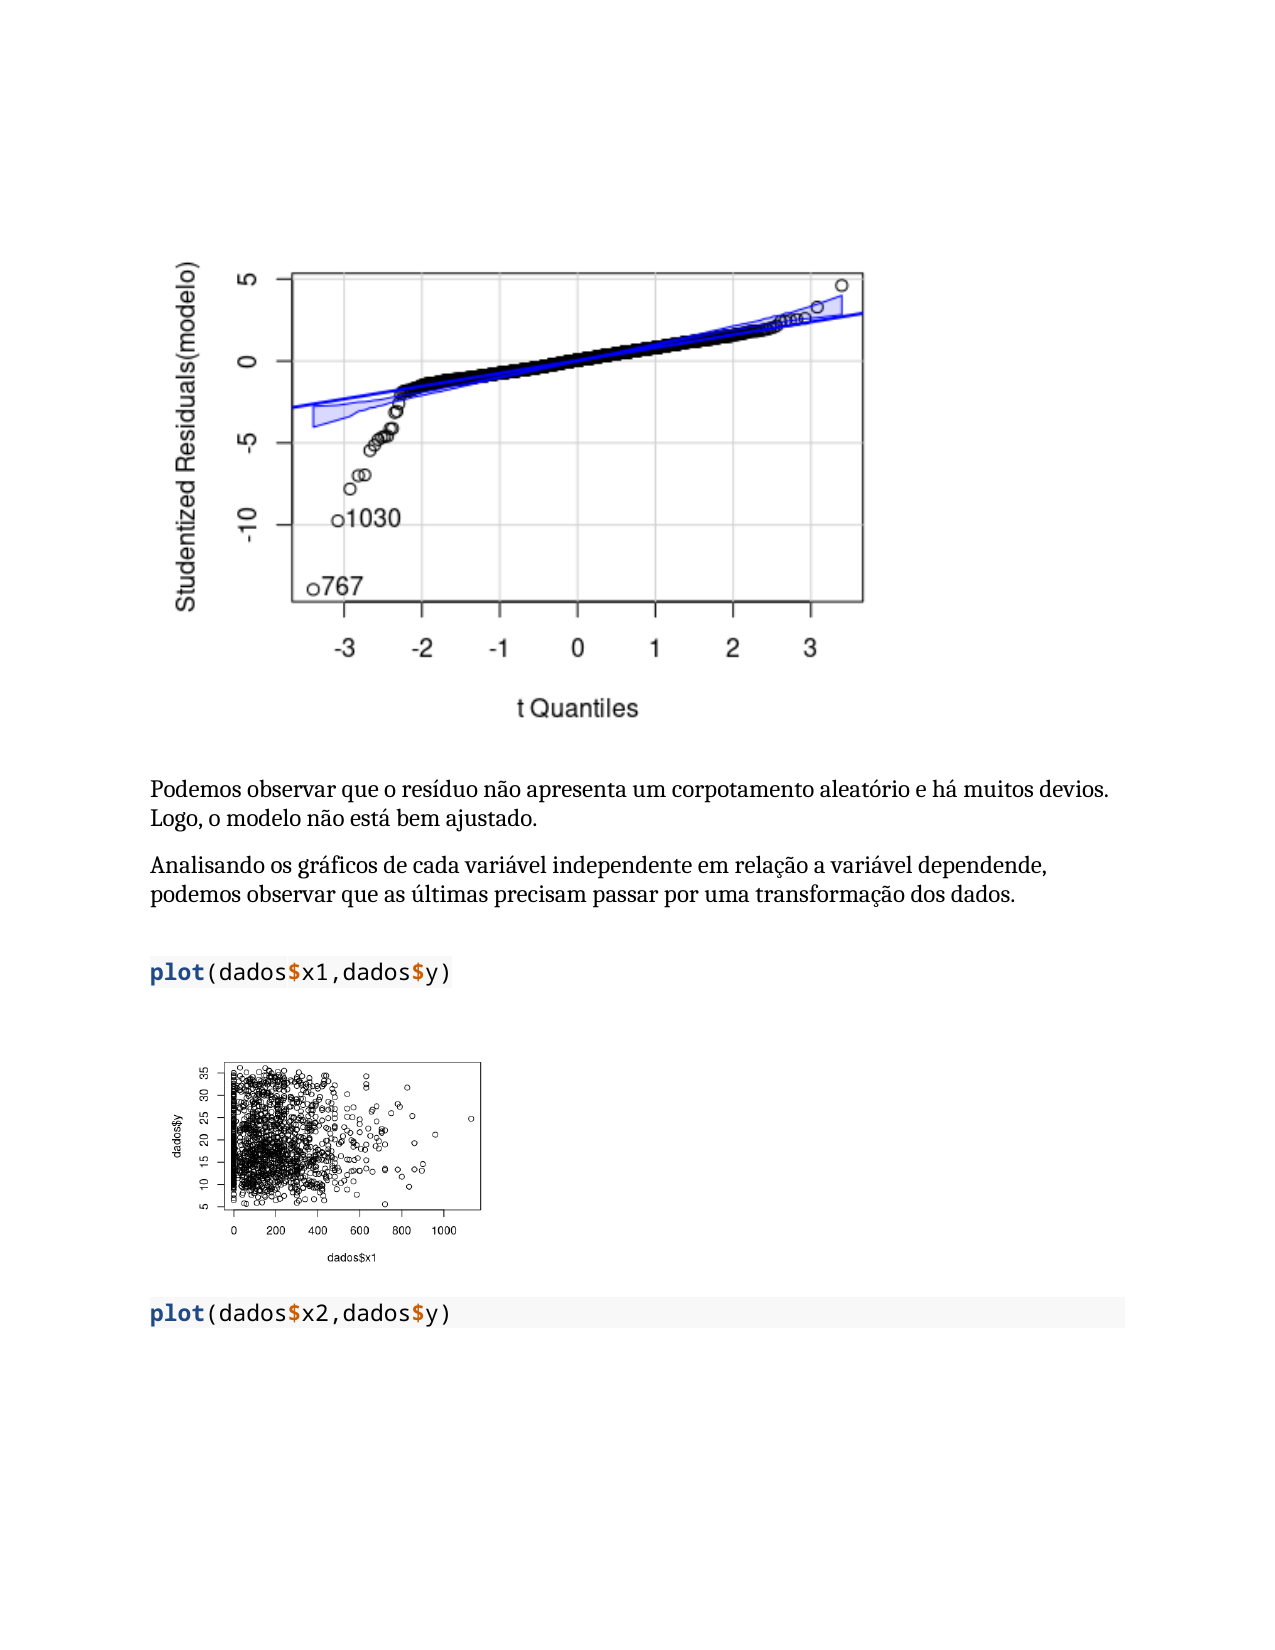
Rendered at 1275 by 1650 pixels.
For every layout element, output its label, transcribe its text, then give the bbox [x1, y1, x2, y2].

text Podemos observar que o resíduo não apresenta um corpotamento aleatório e há muitos devios. Logo, o modelo não está bem ajustado. [150, 775, 1125, 833]
text plot(dados$x2,dados$y) [452, 1297, 1125, 1328]
text Analisando os gráficos de cada variável independente em relação a variável dependende, podemos observar que as últimas precisam passar por uma transformação dos dados. [150, 851, 1125, 909]
picture [168, 1006, 509, 1279]
text plot(dados$x1,dados$y) [150, 928, 1125, 988]
picture [168, 150, 927, 757]
